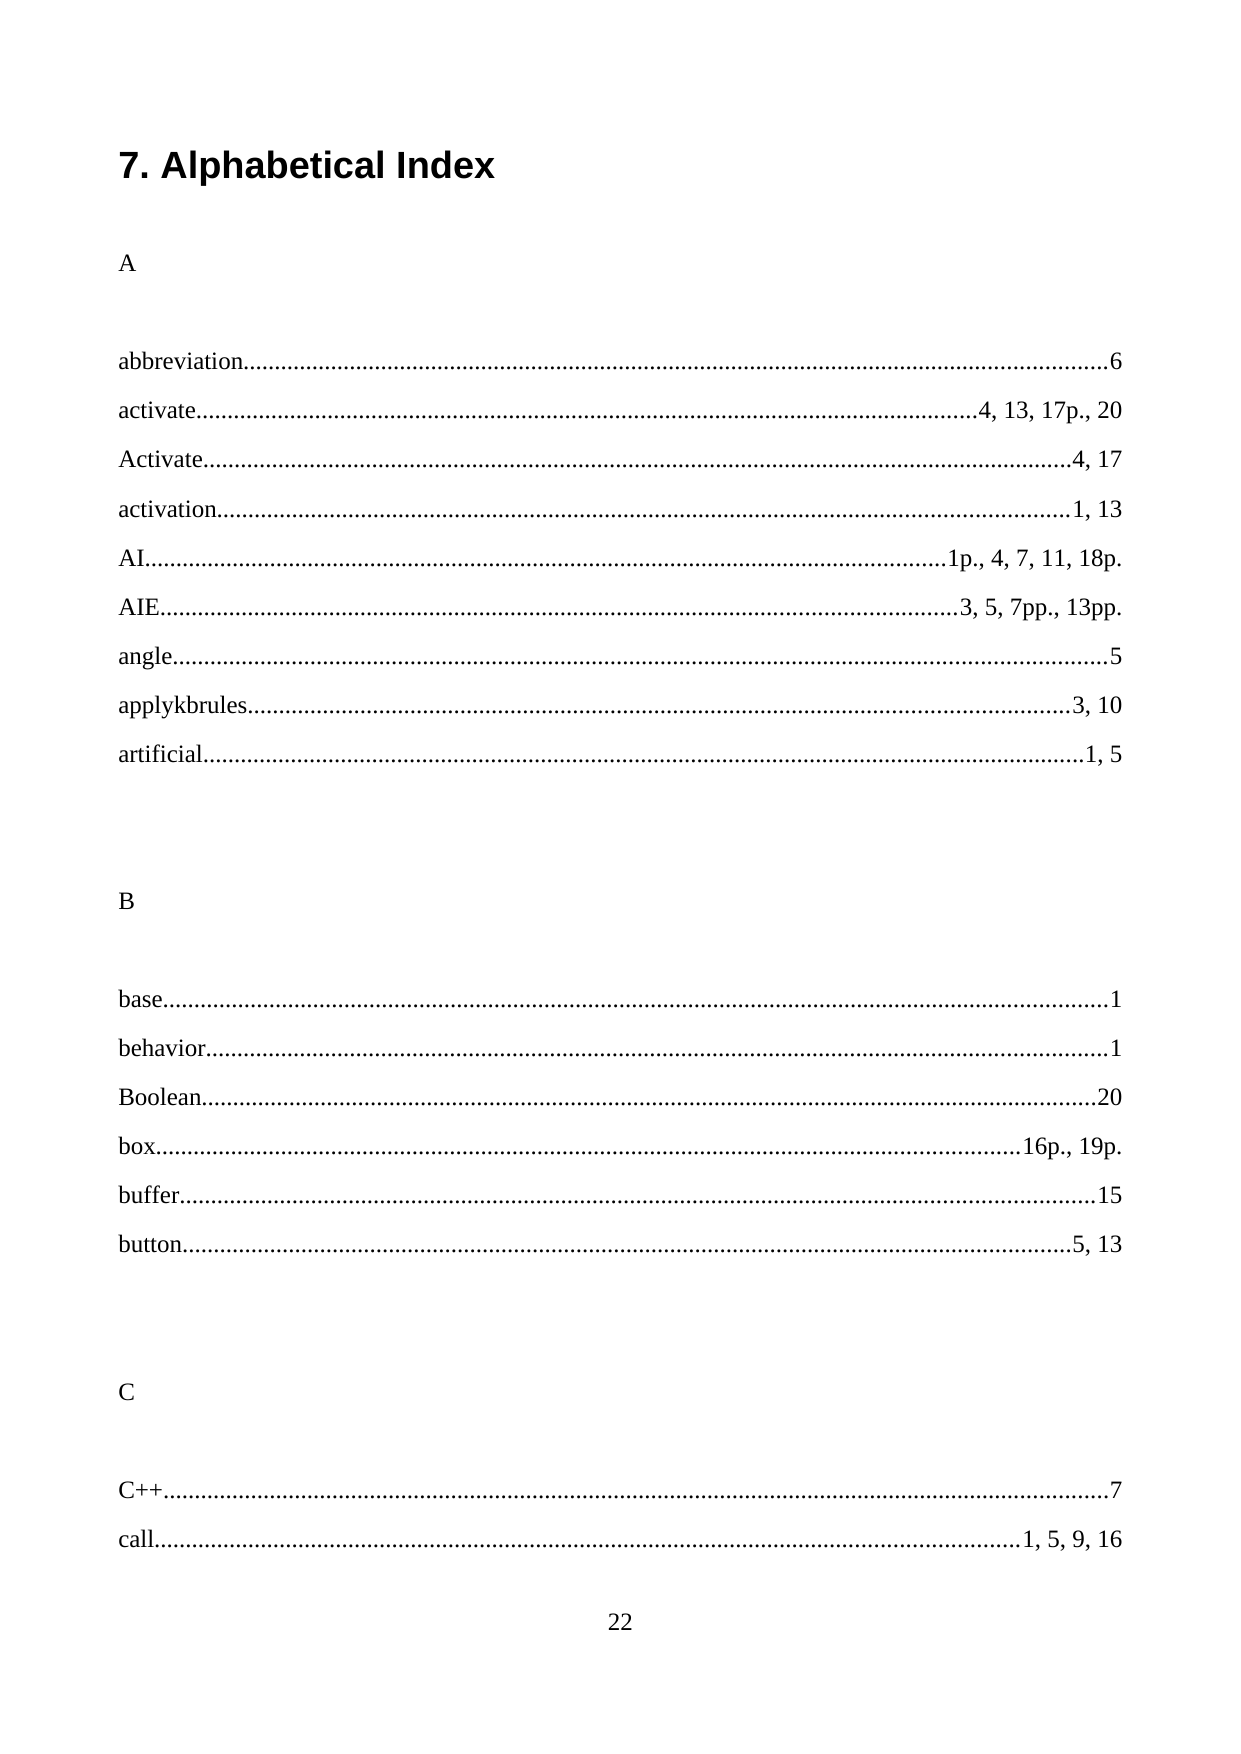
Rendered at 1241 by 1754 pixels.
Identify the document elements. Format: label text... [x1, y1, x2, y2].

text C [118, 1377, 1122, 1406]
text artificial 1, 5 [118, 739, 1122, 768]
text Boolean 20 [118, 1082, 1122, 1111]
text buffer 15 [118, 1181, 1122, 1209]
text activate 4, 13, 17p., 20 [118, 396, 1122, 424]
text behavior 1 [118, 1033, 1122, 1062]
text call 1, 5, 9, 16 [118, 1524, 1122, 1553]
text abbreviation 6 [118, 346, 1122, 375]
text box 16p., 19p. [118, 1131, 1122, 1160]
text B [118, 886, 1122, 915]
text AI 1p., 4, 7, 11, 18p. [118, 543, 1122, 571]
text A [118, 248, 1122, 277]
text applykbrules 3, 10 [118, 690, 1122, 719]
text angle 5 [118, 641, 1122, 669]
text C++ 7 [118, 1475, 1122, 1504]
text AIE 3, 5, 7pp., 13pp. [118, 592, 1122, 621]
subtitle 7. Alphabetical Index [118, 143, 1122, 187]
text base 1 [118, 984, 1122, 1013]
text Activate 4, 17 [118, 444, 1122, 473]
text activation 1, 13 [118, 494, 1122, 522]
text button 5, 13 [118, 1229, 1122, 1258]
